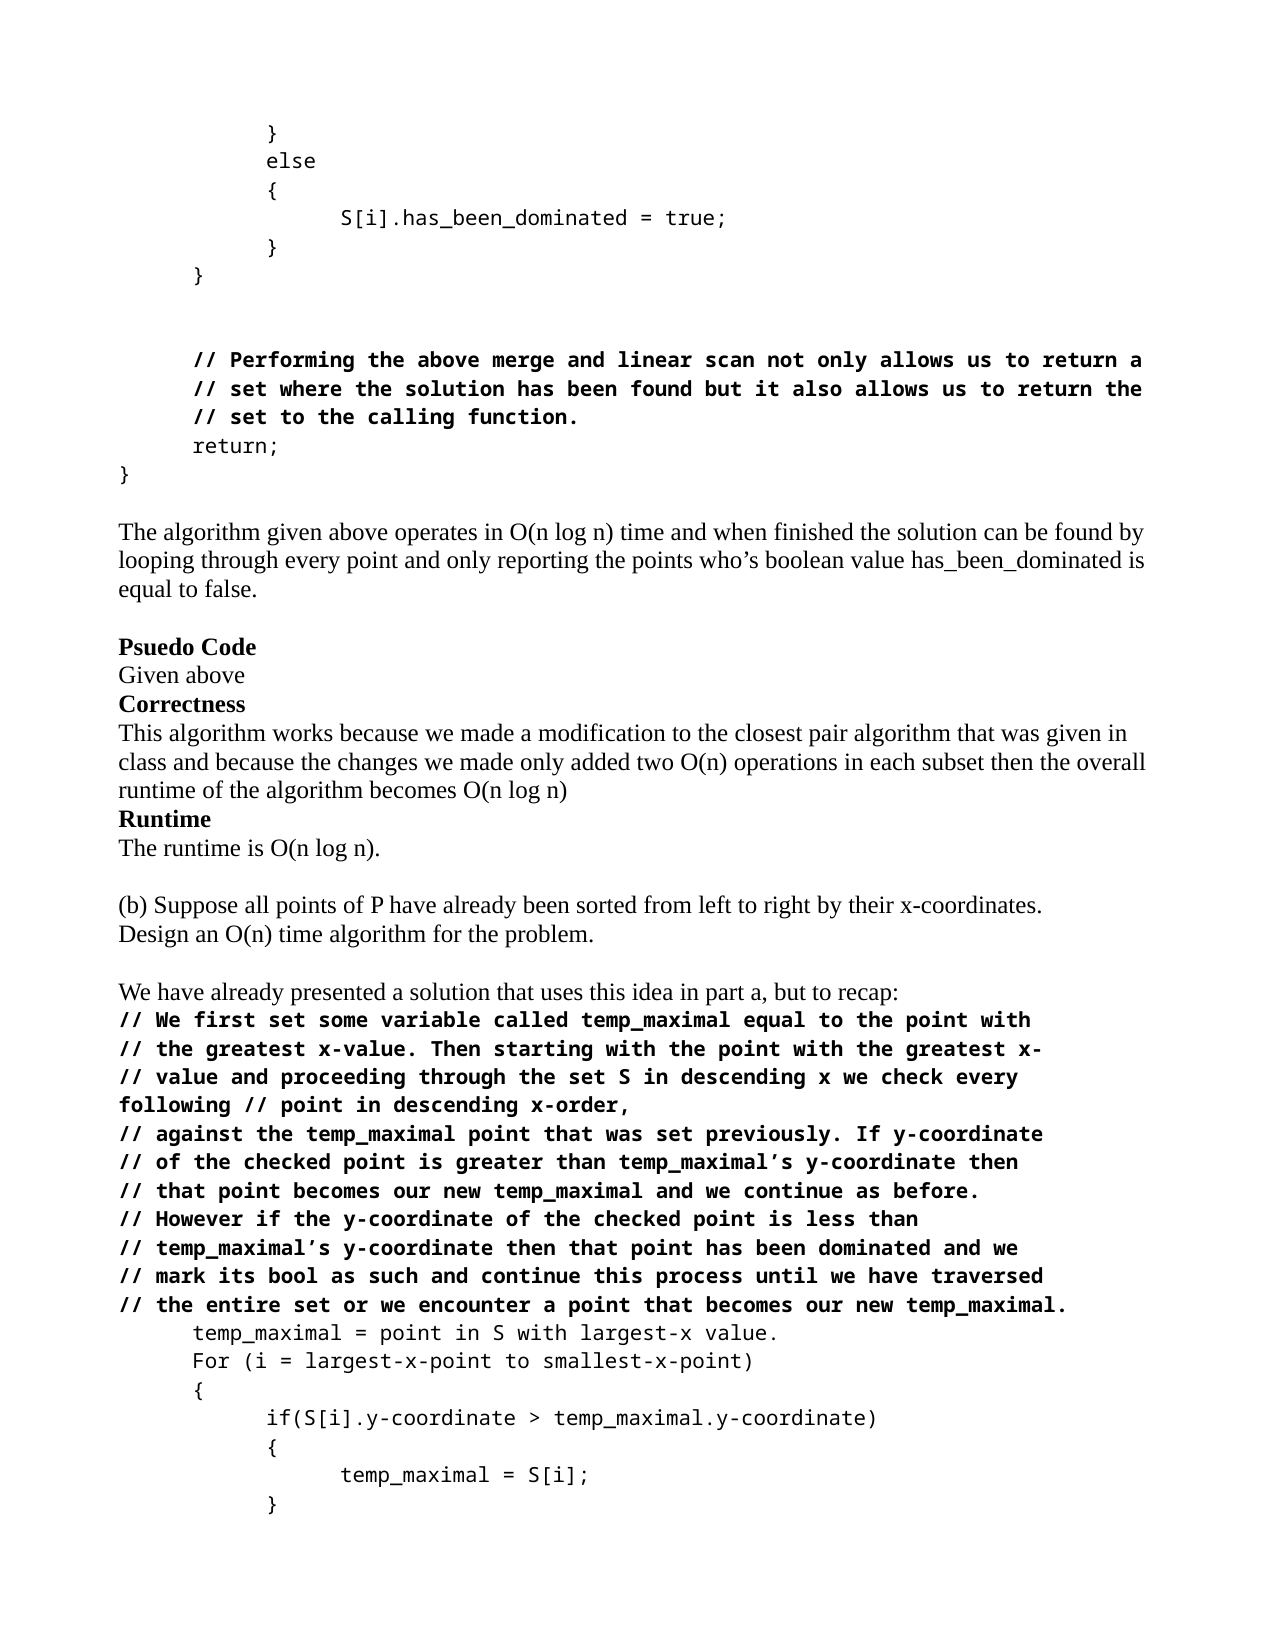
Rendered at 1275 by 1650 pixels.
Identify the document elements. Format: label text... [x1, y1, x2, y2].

text else [118, 147, 1157, 175]
text // We first set some variable called temp_maximal equal to the point with [118, 1005, 1157, 1034]
text // mark its bool as such and continue this process until we have traversed [118, 1261, 1157, 1290]
text // value and proceeding through the set S in descending x we check every following // point in descending x-order, [118, 1062, 1157, 1119]
text { [118, 1432, 1157, 1460]
text } [118, 118, 1157, 147]
text return; [118, 431, 1157, 459]
text Design an O(n) time algorithm for the problem. [118, 919, 1157, 948]
text } [118, 232, 1157, 260]
text For (i = largest-x-point to smallest-x-point) [118, 1347, 1157, 1375]
text // However if the y-coordinate of the checked point is less than [118, 1204, 1157, 1233]
text // the entire set or we encounter a point that becomes our new temp_maximal. [118, 1290, 1157, 1318]
text Psuedo Code [118, 632, 1157, 660]
text { [118, 175, 1157, 203]
text temp_maximal = S[i]; [118, 1460, 1157, 1489]
text Correctness [118, 689, 1157, 718]
text } [118, 1489, 1157, 1517]
text // that point becomes our new temp_maximal and we continue as before. [118, 1176, 1157, 1204]
text temp_maximal = point in S with largest-x value. [118, 1318, 1157, 1347]
text (b) Suppose all points of P have already been sorted from left to right by their x-coordinates. [118, 890, 1157, 919]
text } [118, 459, 1157, 488]
text // Performing the above merge and linear scan not only allows us to return a // set where the solution has been found but it also allows us to return the // set to the calling function. [118, 346, 1157, 431]
text // temp_maximal’s y-coordinate then that point has been dominated and we [118, 1233, 1157, 1261]
text This algorithm works because we made a modification to the closest pair algorithm that was given in class and because the changes we made only added two O(n) operations in each subset then the overall runtime of the algorithm becomes O(n log n) [118, 718, 1157, 804]
text // the greatest x-value. Then starting with the point with the greatest x- [118, 1034, 1157, 1062]
text Given above [118, 660, 1157, 689]
text The runtime is O(n log n). [118, 833, 1157, 862]
text We have already presented a solution that uses this idea in part a, but to recap: [118, 977, 1157, 1005]
text S[i].has_been_dominated = true; [118, 203, 1157, 232]
text // against the temp_maximal point that was set previously. If y-coordinate [118, 1119, 1157, 1147]
text Runtime [118, 804, 1157, 833]
text if(S[i].y-coordinate > temp_maximal.y-coordinate) [118, 1403, 1157, 1432]
text // of the checked point is greater than temp_maximal’s y-coordinate then [118, 1147, 1157, 1176]
text The algorithm given above operates in O(n log n) time and when finished the solution can be found by looping through every point and only reporting the points who’s boolean value has_been_dominated is equal to false. [118, 517, 1157, 603]
text } [118, 260, 1157, 289]
text { [118, 1375, 1157, 1403]
